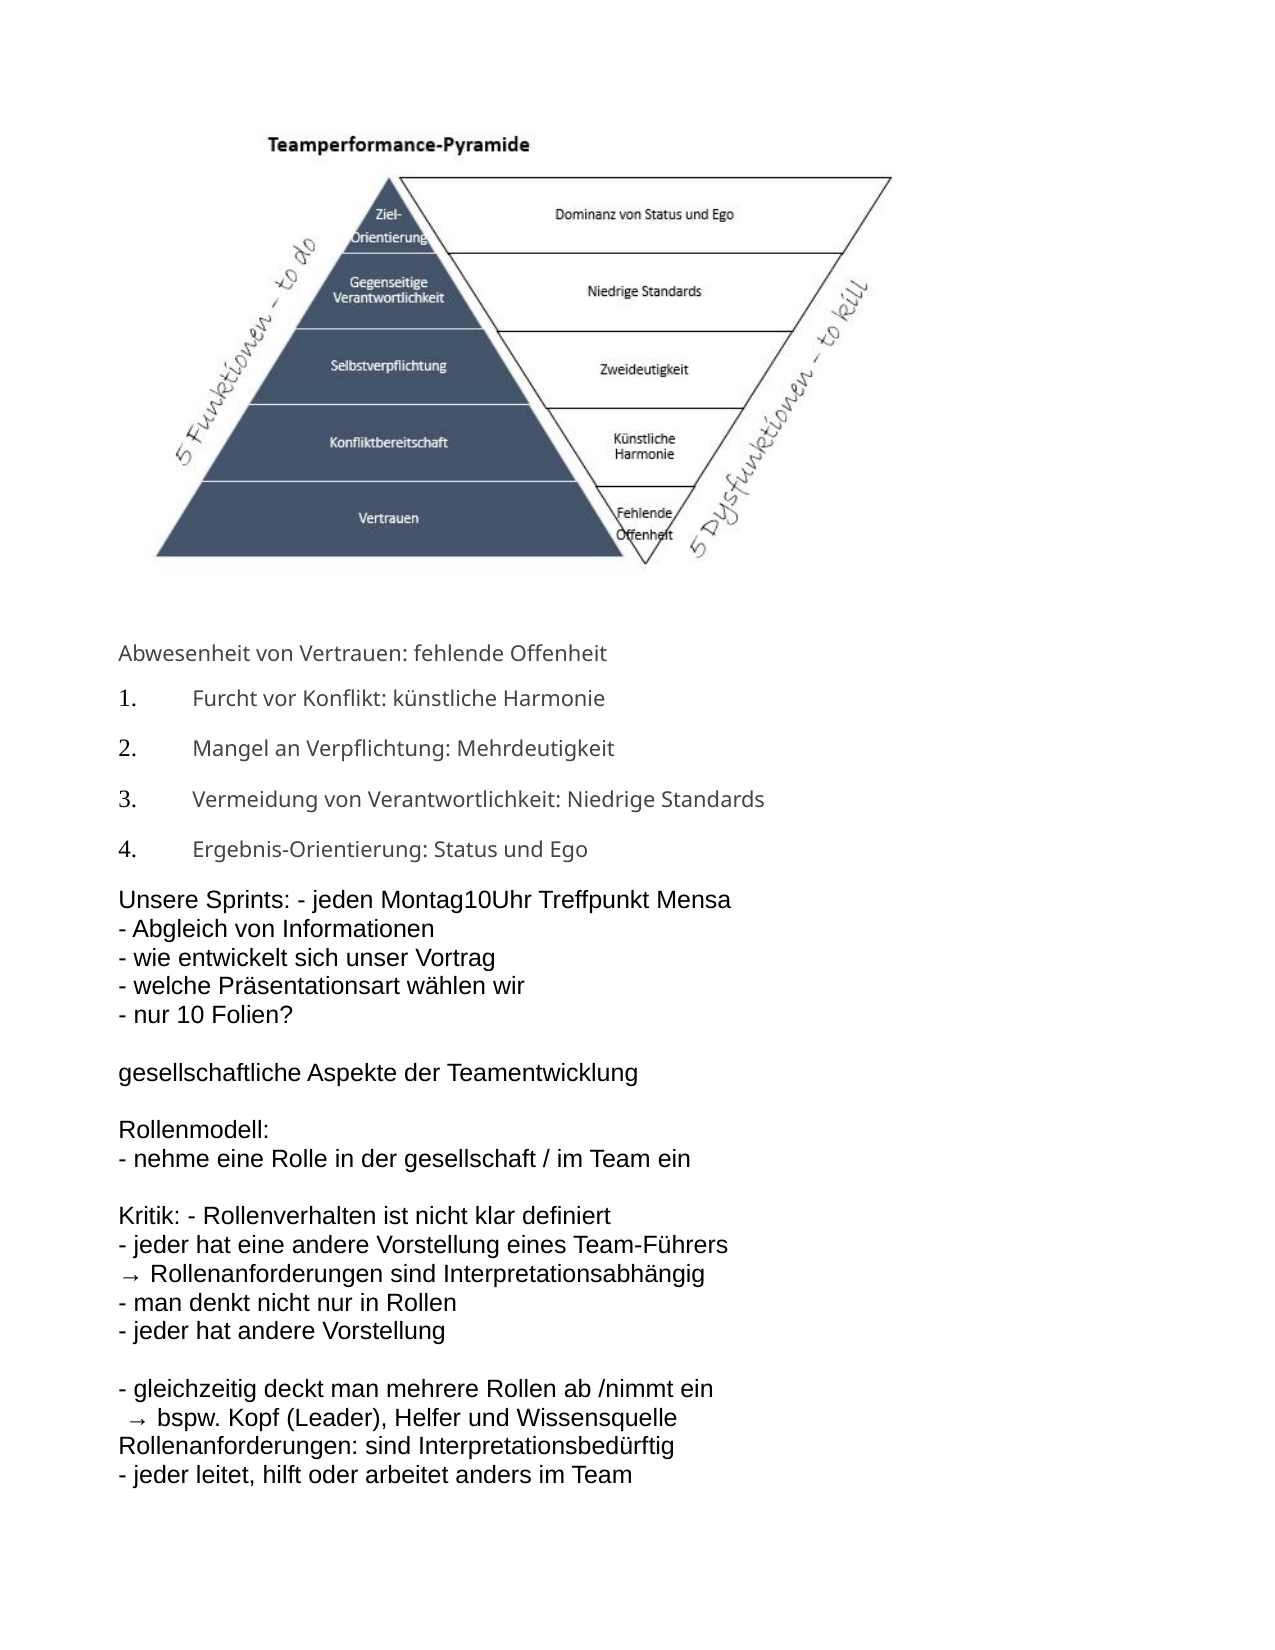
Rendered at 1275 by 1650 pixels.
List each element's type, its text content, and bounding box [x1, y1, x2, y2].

text Rollenanforderungen: sind Interpretationsbedürftig [118, 1431, 1157, 1460]
text - wie entwickelt sich unser Vortrag [118, 942, 1157, 971]
text Rollenmodell: [118, 1115, 1157, 1144]
text - gleichzeitig deckt man mehrere Rollen ab /nimmt ein [118, 1374, 1157, 1402]
text - welche Präsentationsart wählen wir [118, 971, 1157, 1000]
text - man denkt nicht nur in Rollen [118, 1287, 1157, 1316]
text - jeder hat andere Vorstellung [118, 1316, 1157, 1345]
text - Abgleich von Informationen [118, 914, 1157, 942]
text Unsere Sprints: - jeden Montag10Uhr Treffpunkt Mensa [118, 885, 1157, 914]
text → Rollenanforderungen sind Interpretationsabhängig [118, 1259, 1157, 1287]
list Vermeidung von Verantwortlichkeit: Niedrige Standards [118, 784, 1157, 813]
text Abwesenheit von Vertrauen: fehlende Offenheit [118, 638, 1157, 668]
text gesellschaftliche Aspekte der Teamentwicklung [118, 1057, 1157, 1086]
text - nehme eine Rolle in der gesellschaft / im Team ein [118, 1144, 1157, 1172]
text - nur 10 Folien? [118, 1000, 1157, 1029]
list Furcht vor Konflikt: künstliche Harmonie [118, 682, 1157, 712]
text - jeder leitet, hilft oder arbeitet anders im Team [118, 1460, 1157, 1489]
list Mangel an Verpflichtung: Mehrdeutigkeit [118, 733, 1157, 763]
text → bspw. Kopf (Leader), Helfer und Wissensquelle [118, 1402, 1157, 1431]
text - jeder hat eine andere Vorstellung eines Team-Führers [118, 1230, 1157, 1259]
text Kritik: - Rollenverhalten ist nicht klar definiert [118, 1201, 1157, 1230]
list Ergebnis-Orientierung: Status und Ego [118, 834, 1157, 864]
